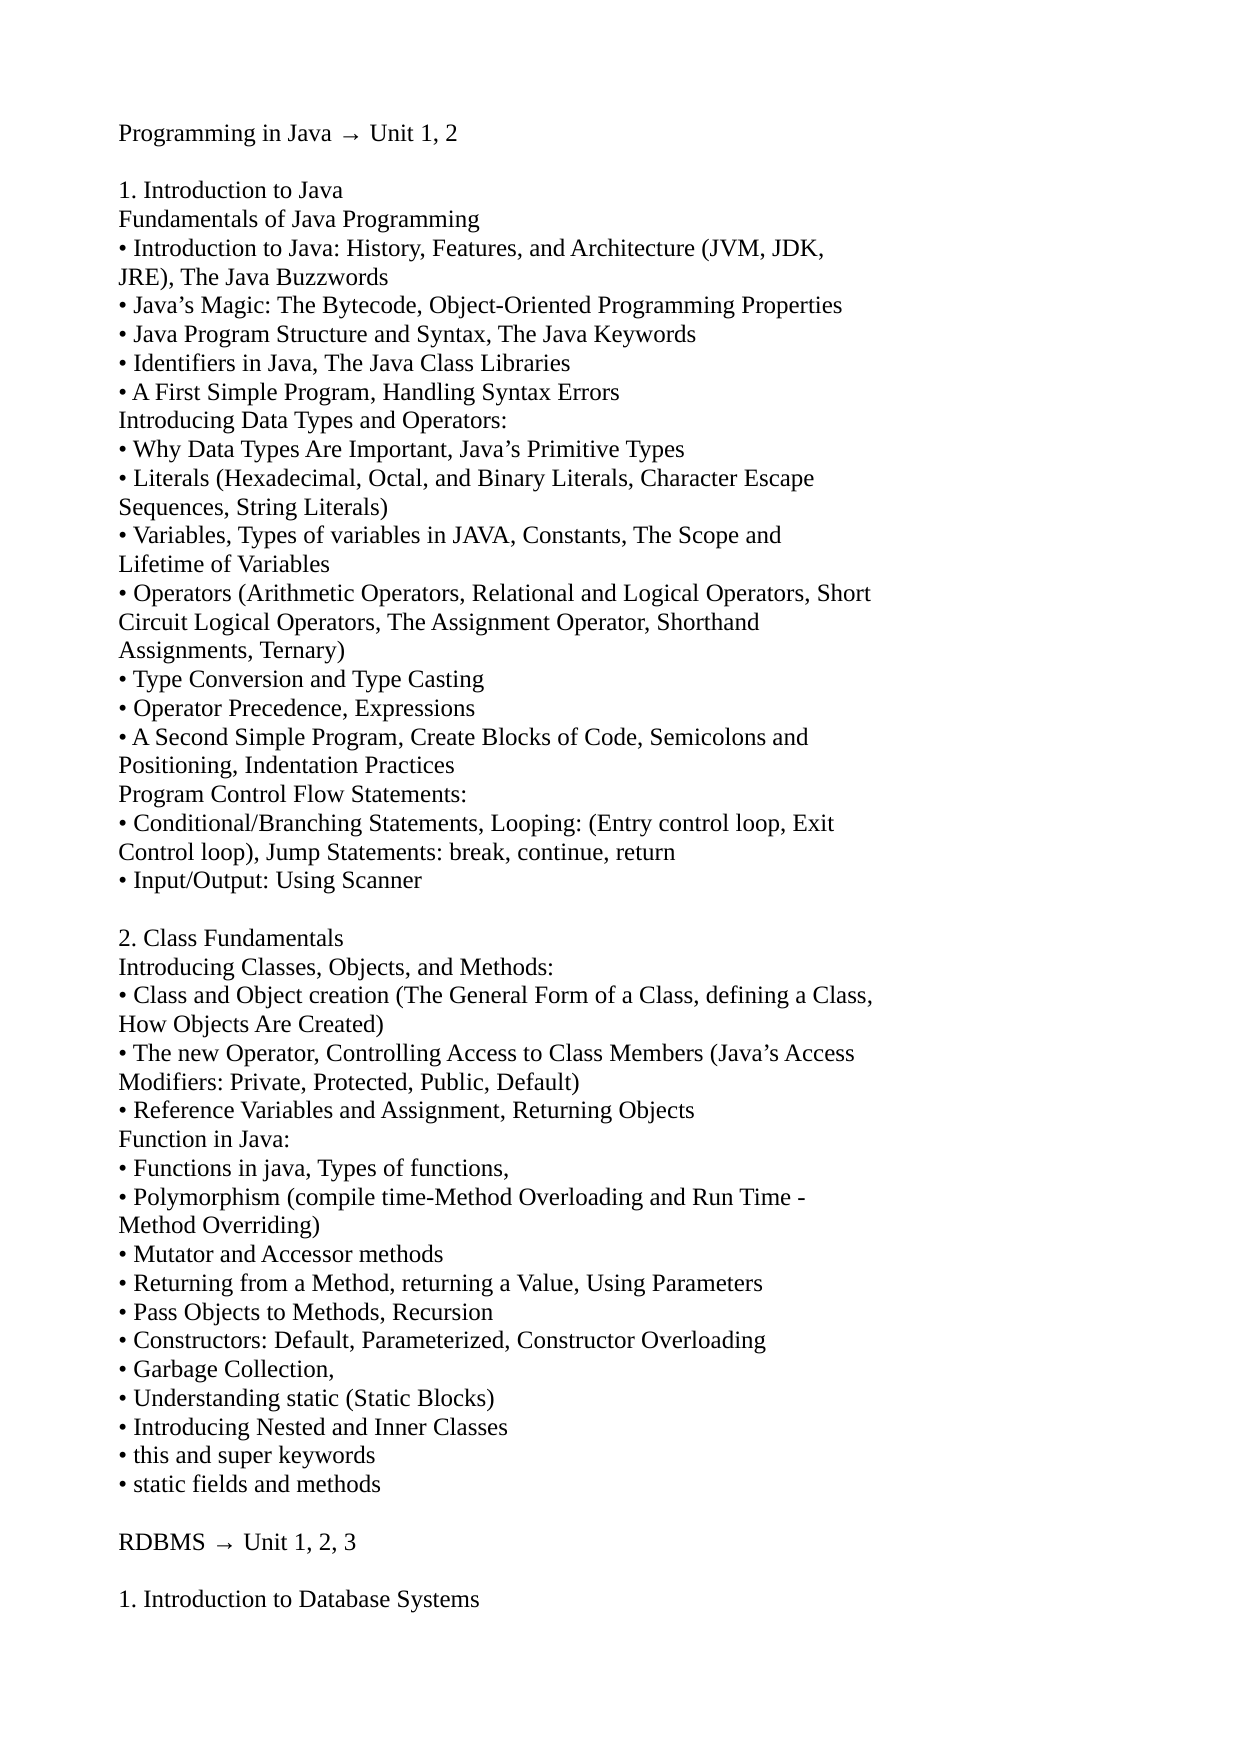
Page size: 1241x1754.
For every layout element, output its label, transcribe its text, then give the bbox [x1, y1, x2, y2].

text • Class and Object creation (The General Form of a Class, defining a Class, [118, 981, 1122, 1009]
text • Operator Precedence, Expressions [118, 693, 1122, 722]
text • Returning from a Method, returning a Value, Using Parameters [118, 1268, 1122, 1297]
text • Constructors: Default, Parameterized, Constructor Overloading [118, 1326, 1122, 1354]
text • A First Simple Program, Handling Syntax Errors [118, 377, 1122, 406]
text 2. Class Fundamentals [118, 923, 1122, 952]
text • A Second Simple Program, Create Blocks of Code, Semicolons and [118, 722, 1122, 751]
text • Polymorphism (compile time-Method Overloading and Run Time - [118, 1182, 1122, 1211]
text • Type Conversion and Type Casting [118, 664, 1122, 693]
text • Introducing Nested and Inner Classes [118, 1412, 1122, 1441]
text • Literals (Hexadecimal, Octal, and Binary Literals, Character Escape [118, 463, 1122, 492]
text • Why Data Types Are Important, Java’s Primitive Types [118, 434, 1122, 463]
text Assignments, Ternary) [118, 636, 1122, 664]
text Positioning, Indentation Practices [118, 751, 1122, 779]
text • Variables, Types of variables in JAVA, Constants, The Scope and [118, 521, 1122, 549]
text Sequences, String Literals) [118, 492, 1122, 521]
text Circuit Logical Operators, The Assignment Operator, Shorthand [118, 607, 1122, 636]
text • Functions in java, Types of functions, [118, 1153, 1122, 1182]
text • Conditional/Branching Statements, Looping: (Entry control loop, Exit [118, 808, 1122, 837]
text • Introduction to Java: History, Features, and Architecture (JVM, JDK, [118, 233, 1122, 262]
text • Garbage Collection, [118, 1354, 1122, 1383]
text Method Overriding) [118, 1211, 1122, 1239]
text • Pass Objects to Methods, Recursion [118, 1297, 1122, 1326]
text • Operators (Arithmetic Operators, Relational and Logical Operators, Short [118, 578, 1122, 607]
text • Understanding static (Static Blocks) [118, 1383, 1122, 1412]
text Lifetime of Variables [118, 549, 1122, 578]
text • Mutator and Accessor methods [118, 1239, 1122, 1268]
text Introducing Classes, Objects, and Methods: [118, 952, 1122, 981]
text • Java’s Magic: The Bytecode, Object-Oriented Programming Properties [118, 291, 1122, 319]
text Programming in Java → Unit 1, 2 [118, 118, 1122, 147]
text • The new Operator, Controlling Access to Class Members (Java’s Access [118, 1038, 1122, 1067]
text Fundamentals of Java Programming [118, 204, 1122, 233]
text Modifiers: Private, Protected, Public, Default) [118, 1067, 1122, 1096]
text RDBMS → Unit 1, 2, 3 [118, 1527, 1122, 1556]
text • Java Program Structure and Syntax, The Java Keywords [118, 319, 1122, 348]
text • Reference Variables and Assignment, Returning Objects [118, 1096, 1122, 1124]
text • Identifiers in Java, The Java Class Libraries [118, 348, 1122, 377]
text Introducing Data Types and Operators: [118, 406, 1122, 434]
text JRE), The Java Buzzwords [118, 262, 1122, 291]
text • this and super keywords [118, 1441, 1122, 1469]
text How Objects Are Created) [118, 1009, 1122, 1038]
text 1. Introduction to Database Systems [118, 1584, 1122, 1613]
text Function in Java: [118, 1124, 1122, 1153]
text 1. Introduction to Java [118, 176, 1122, 204]
text • static fields and methods [118, 1469, 1122, 1498]
text Control loop), Jump Statements: break, continue, return [118, 837, 1122, 866]
text Program Control Flow Statements: [118, 779, 1122, 808]
text • Input/Output: Using Scanner [118, 866, 1122, 894]
